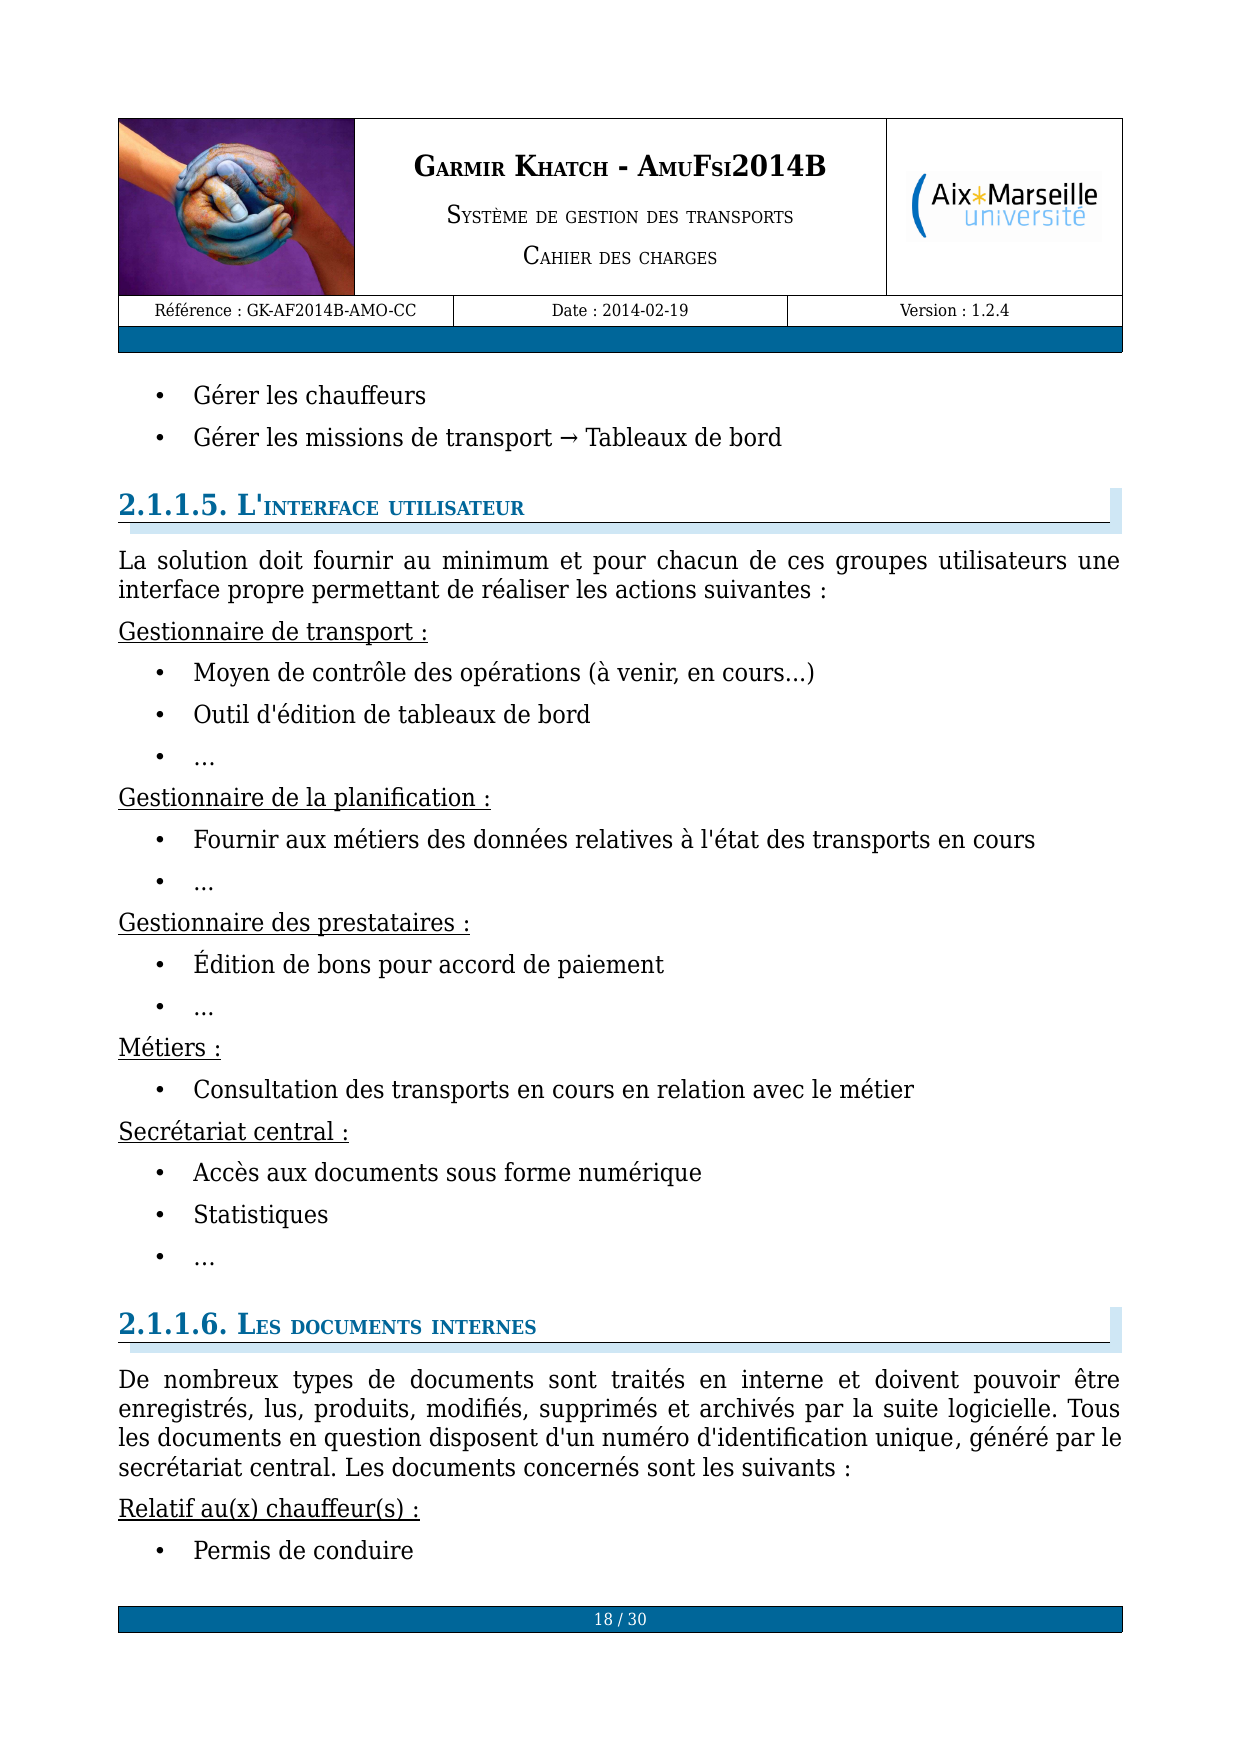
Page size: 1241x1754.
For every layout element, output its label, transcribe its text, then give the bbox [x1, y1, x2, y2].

picture [887, 126, 1122, 288]
subtitle Les documents internes [118, 1307, 1110, 1342]
list Édition de bons pour accord de paiement [156, 950, 1122, 979]
list ... [156, 867, 1122, 896]
list Gérer les missions de transport → Tableaux de bord [156, 423, 1122, 452]
list Gérer les chauffeurs [156, 381, 1122, 410]
text Relatif au(x) chauffeur(s) : [118, 1494, 1122, 1523]
subtitle L'interface utilisateur [118, 488, 1110, 522]
list … [156, 1242, 1122, 1271]
list Permis de conduire [156, 1536, 1122, 1565]
list Fournir aux métiers des données relatives à l'état des transports en cours [156, 825, 1122, 854]
picture [119, 119, 354, 295]
text Métiers : [118, 1034, 1122, 1063]
list Consultation des transports en cours en relation avec le métier [156, 1075, 1122, 1104]
text Secrétariat central : [118, 1117, 1122, 1146]
text Gestionnaire de la planification : [118, 784, 1122, 813]
text Gestionnaire des prestataires : [118, 909, 1122, 938]
text La solution doit fournir au minimum et pour chacun de ces groupes utilisateurs une interface propre permettant de réaliser les actions suivantes : [118, 546, 1122, 604]
list … [156, 742, 1122, 771]
list Accès aux documents sous forme numérique [156, 1159, 1122, 1188]
list Statistiques [156, 1200, 1122, 1229]
list Outil d'édition de tableaux de bord [156, 700, 1122, 729]
list ... [156, 992, 1122, 1021]
text De nombreux types de documents sont traités en interne et doivent pouvoir être enregistrés, lus, produits, modifiés, supprimés et archivés par la suite logicielle. Tous les documents en question disposent d'un numéro d'identification unique, généré par le secrétariat central. Les documents concernés sont les suivants : [118, 1365, 1122, 1482]
text Gestionnaire de transport : [118, 617, 1122, 646]
list Moyen de contrôle des opérations (à venir, en cours...) [156, 659, 1122, 688]
